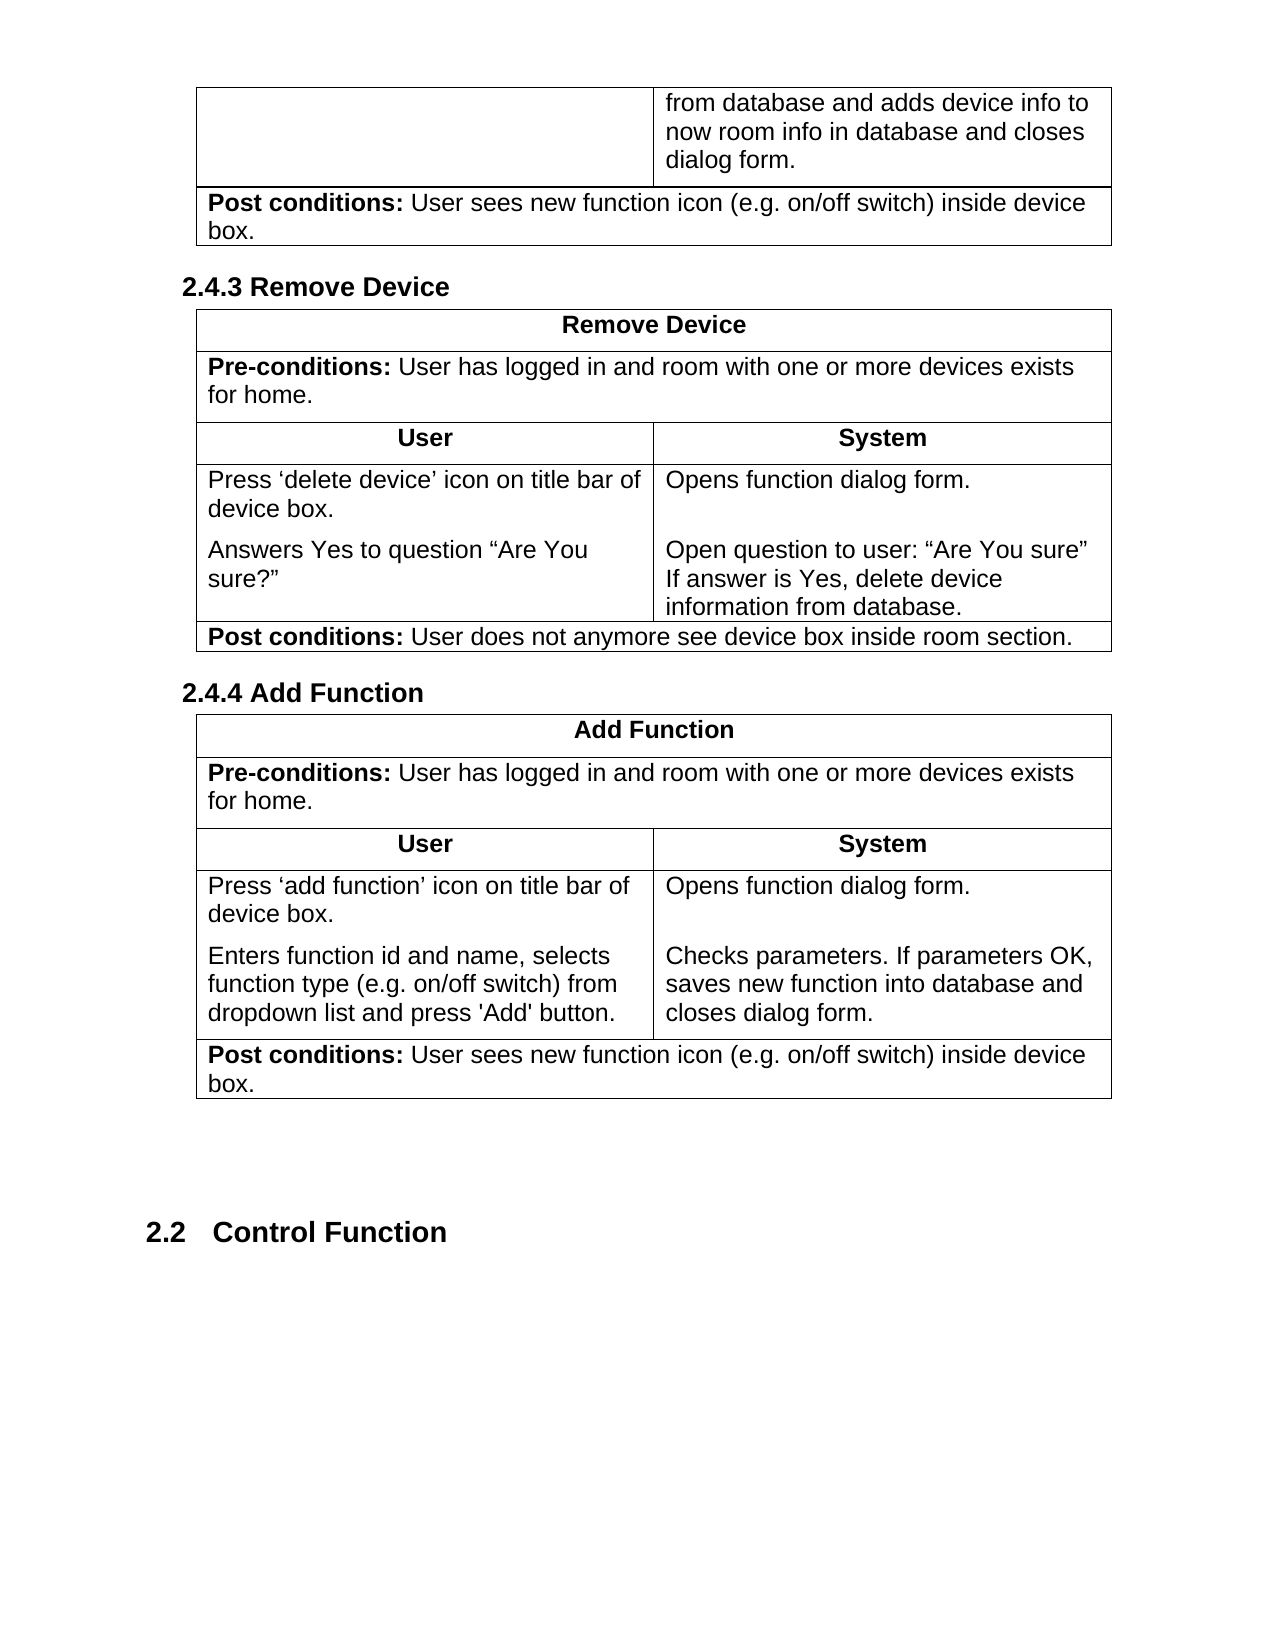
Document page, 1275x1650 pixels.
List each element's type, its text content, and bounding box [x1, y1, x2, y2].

table_cell Post conditions: User sees new function icon (e.g. on/off switch) inside device box. [197, 188, 1111, 245]
table_cell System [654, 829, 1111, 870]
table_cell User [197, 829, 653, 870]
table_cell System [654, 423, 1111, 464]
table_cell User [197, 423, 653, 464]
table_cell from database and adds device info to now room info in database and closes dialog form. [654, 88, 1111, 186]
table_header Remove Device [197, 310, 1111, 351]
table_header Add Function [197, 715, 1111, 757]
table_cell Opens function dialog form. Checks parameters. If parameters OK, saves new function into database and closes dialog form. [654, 871, 1111, 1039]
table_cell Opens function dialog form. Open question to user: “Are You sure” If answer is Yes, delete device information from database. [654, 465, 1111, 621]
table_cell Press ‘delete device’ icon on title bar of device box. Answers Yes to question “Are You sure?” [197, 465, 653, 621]
table_cell Press ‘add function’ icon on title bar of device box. Enters function id and name, selects function type (e.g. on/off switch) from dropdown list and press 'Add' button. [197, 871, 653, 1039]
subtitle 2.4.3 Remove Device [182, 271, 1138, 302]
table_cell [197, 88, 653, 186]
table_cell Post conditions: User does not anymore see device box inside room section. [197, 622, 1111, 651]
subtitle 2.4.4 Add Function [182, 677, 1138, 708]
table_cell Pre-conditions: User has logged in and room with one or more devices exists for home. [197, 352, 1111, 422]
subtitle Control Function [137, 1215, 1138, 1249]
table_cell Post conditions: User sees new function icon (e.g. on/off switch) inside device box. [197, 1040, 1111, 1098]
table_cell Pre-conditions: User has logged in and room with one or more devices exists for home. [197, 758, 1111, 827]
